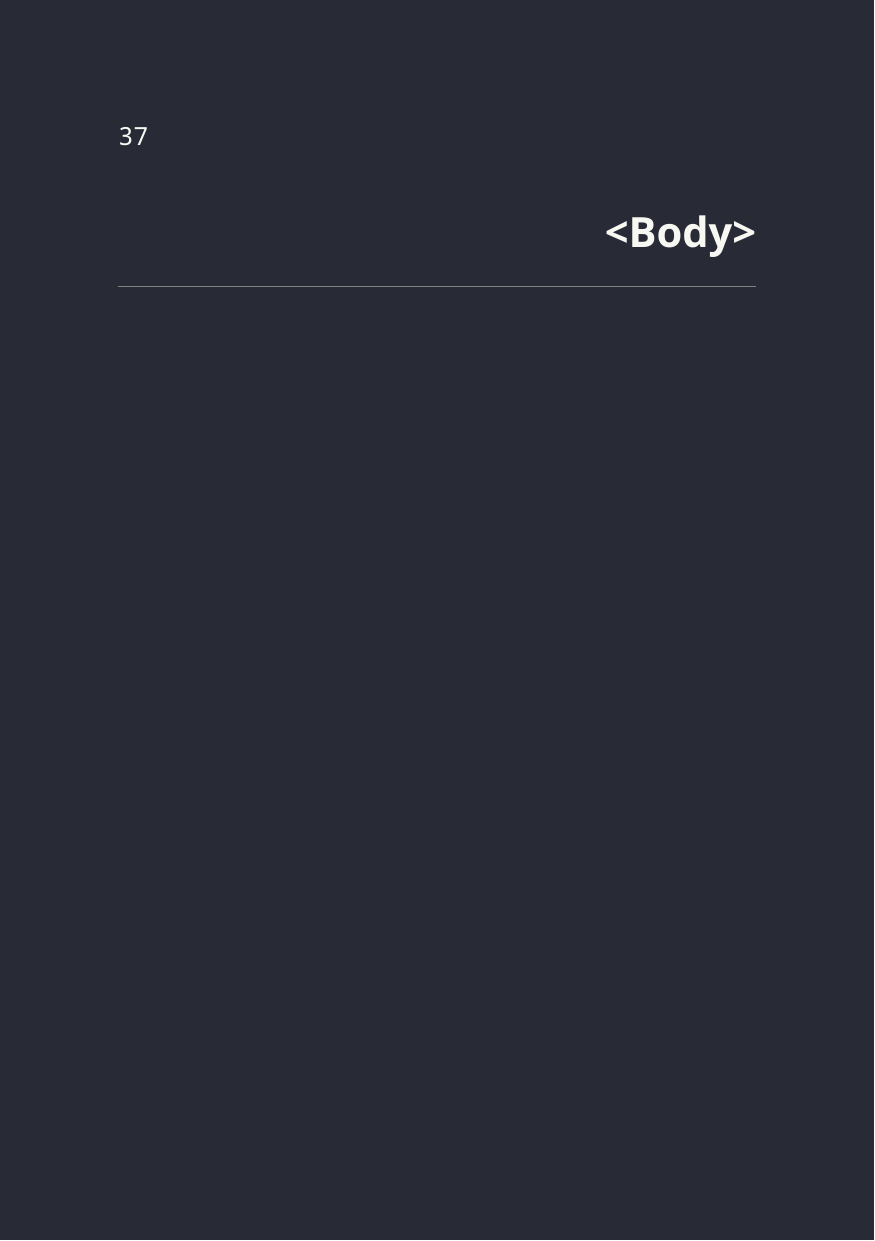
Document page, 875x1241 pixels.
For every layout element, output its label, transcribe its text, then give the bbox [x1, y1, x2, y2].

subtitle <Body> [118, 202, 756, 259]
